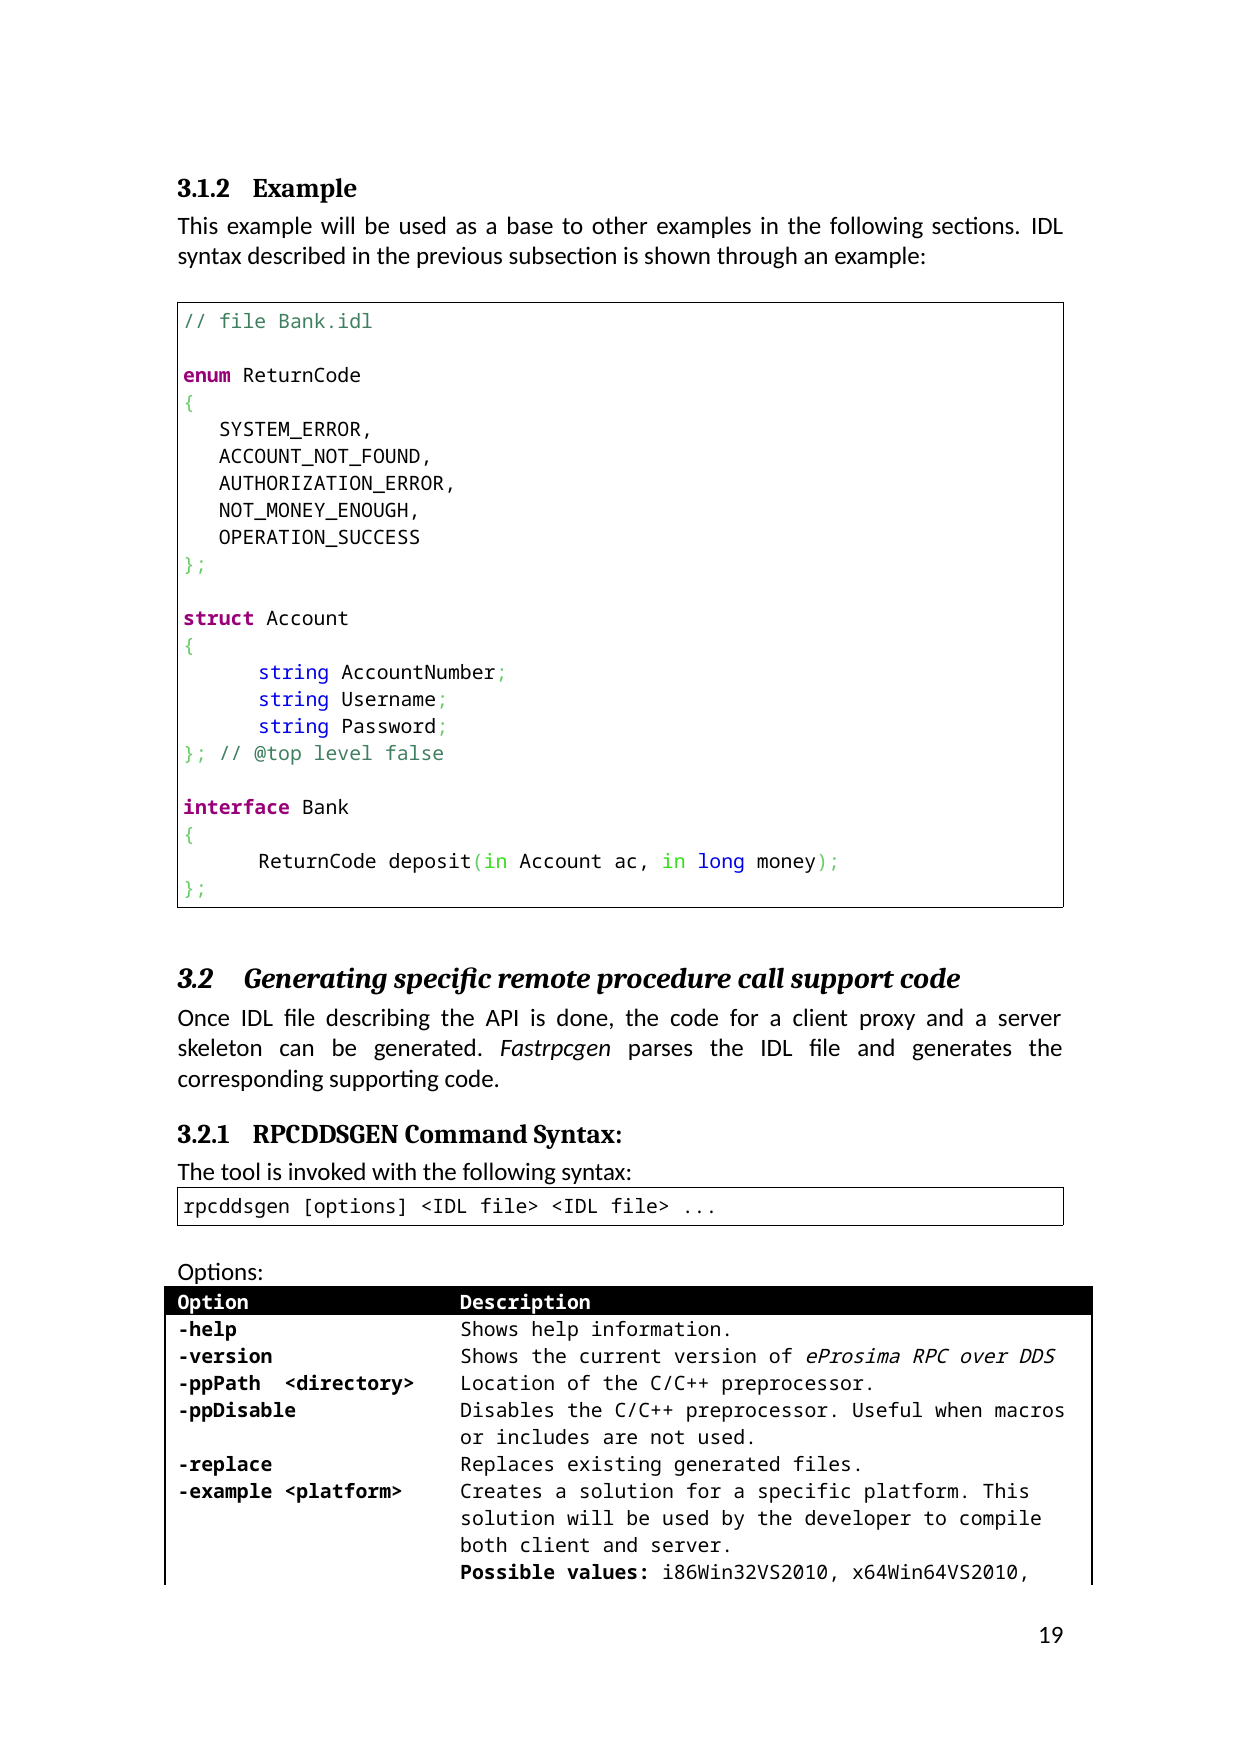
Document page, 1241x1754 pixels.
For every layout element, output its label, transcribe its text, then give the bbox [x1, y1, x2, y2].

table_header Option [166, 1288, 448, 1315]
subtitle Generating specific remote procedure call support code [177, 962, 1063, 996]
text This example will be used as a base to other examples in the following sections. IDL syntax described in the previous subsection is shown through an example: [177, 210, 1063, 271]
table_cell -replace [166, 1450, 448, 1477]
table_cell Replaces existing generated files. [448, 1450, 1091, 1477]
subtitle RPCDDSGEN Command Syntax: [177, 1119, 1063, 1150]
text Once IDL file describing the API is done, the code for a client proxy and a server skeleton can be generated. Fastrpcgen parses the IDL file and generates the corresponding supporting code. [177, 1002, 1063, 1094]
table_header rpcddsgen [options] <IDL file> <IDL file> ... [178, 1188, 1063, 1225]
table_cell -version [166, 1342, 448, 1369]
table_cell Shows help information. [448, 1315, 1091, 1342]
table_cell Shows the current version of eProsima RPC over DDS [448, 1342, 1091, 1369]
table_header // file Bank.idl enum ReturnCode { SYSTEM_ERROR, ACCOUNT_NOT_FOUND, AUTHORIZATION_ERROR, NOT_MONEY_ENOUGH, OPERATION_SUCCESS }; struct Account { string AccountNumber; string Username; string Password; }; // @top level false interface Bank { ReturnCode deposit(in Account ac, in long money); }; [178, 303, 1063, 907]
subtitle Example [177, 173, 1063, 204]
table_cell Location of the C/C++ preprocessor. [448, 1369, 1091, 1396]
table_header Description [448, 1288, 1091, 1315]
table_cell -help [166, 1315, 448, 1342]
table_cell Creates a solution for a specific platform. This solution will be used by the developer to compile both client and server. Possible values: i86Win32VS2010, x64Win64VS2010, [448, 1477, 1091, 1585]
table_cell -ppPath <directory> [166, 1369, 448, 1396]
table_cell -example <platform> [166, 1477, 448, 1585]
table_cell -ppDisable [166, 1396, 448, 1450]
table_cell Disables the C/C++ preprocessor. Useful when macros or includes are not used. [448, 1396, 1091, 1450]
text The tool is invoked with the following syntax: [177, 1156, 1063, 1187]
text Options: [177, 1256, 1063, 1286]
